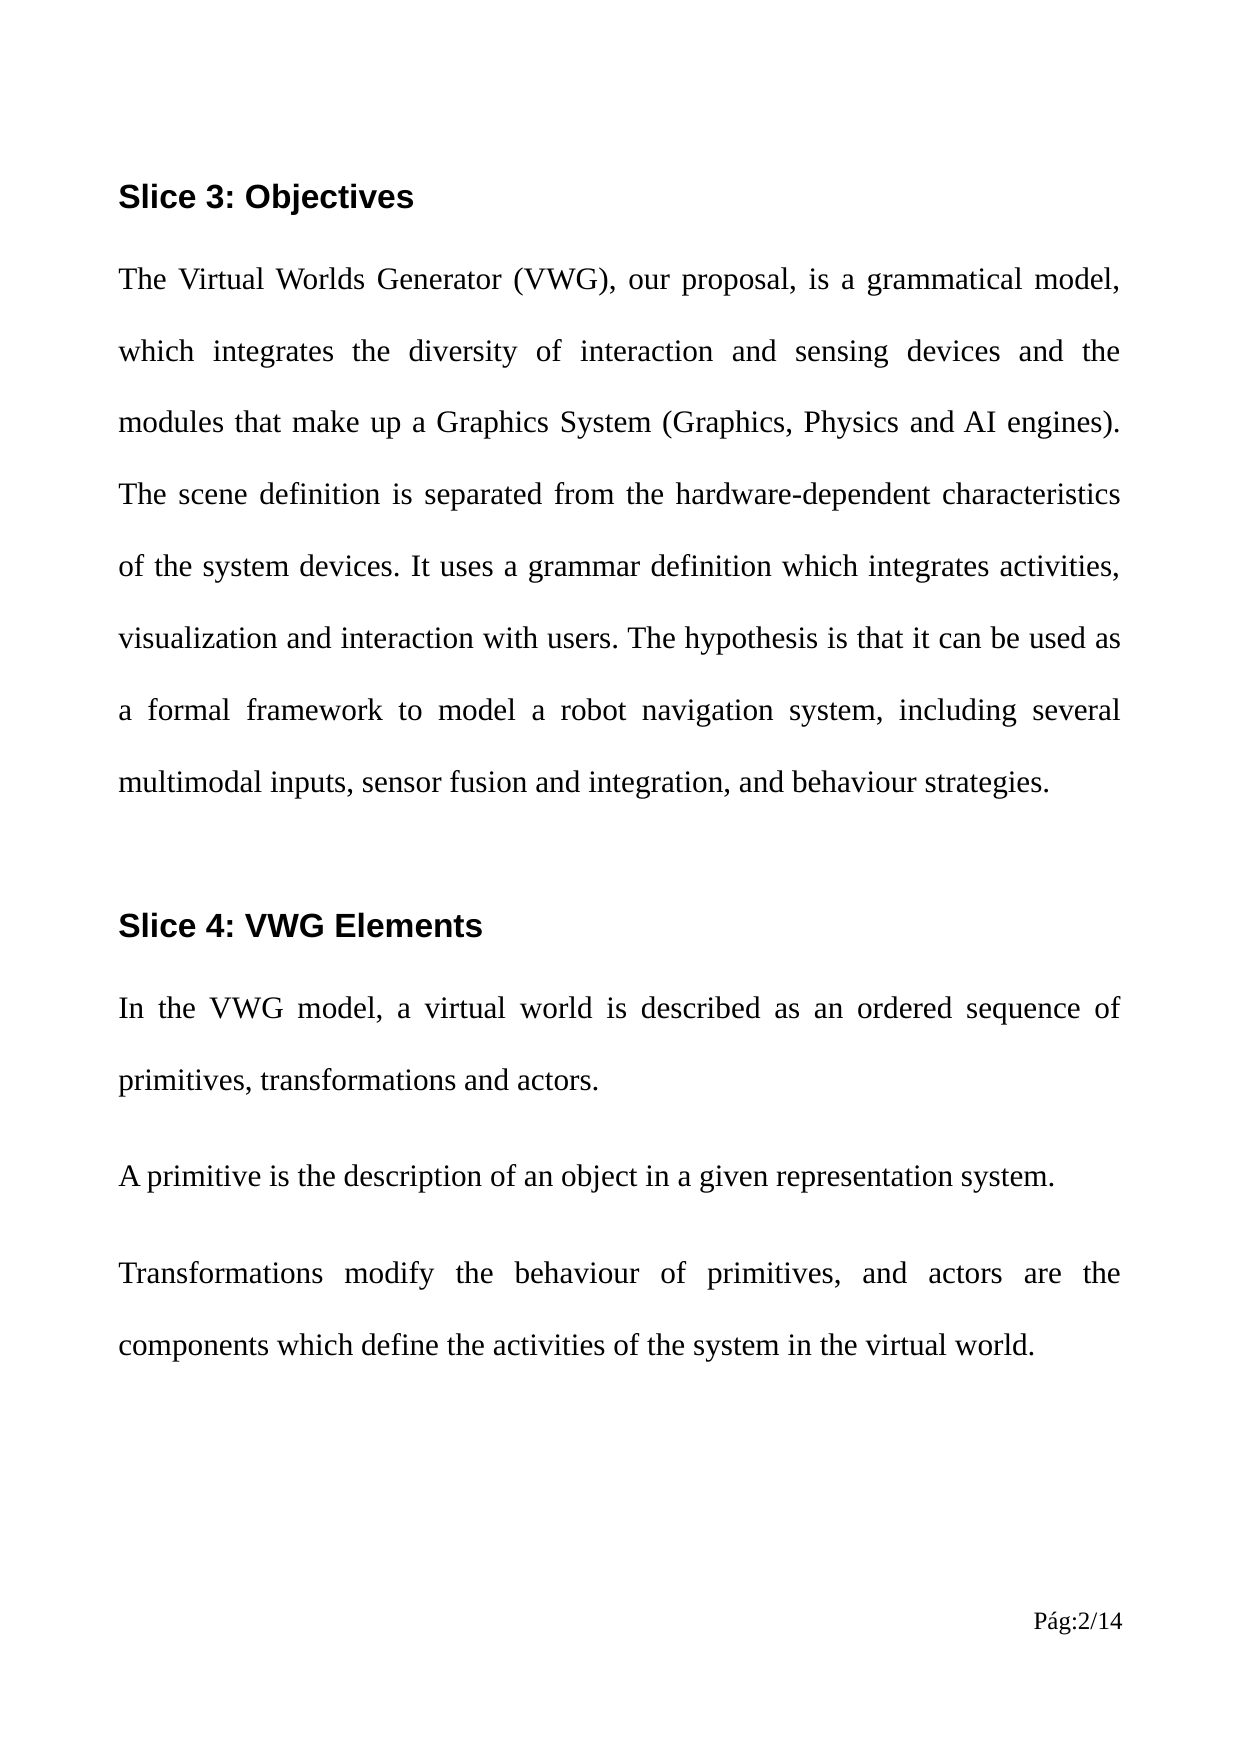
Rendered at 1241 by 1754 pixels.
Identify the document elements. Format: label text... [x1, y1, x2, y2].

text A primitive is the description of an object in a given representation system. [118, 1158, 1122, 1193]
text Transformations modify the behaviour of primitives, and actors are the components which define the activities of the system in the virtual world. [118, 1254, 1122, 1362]
subtitle Slice 3: Objectives [118, 177, 1122, 216]
text The Virtual Worlds Generator (VWG), our proposal, is a grammatical model, which integrates the diversity of interaction and sensing devices and the modules that make up a Graphics System (Graphics, Physics and AI engines). The scene definition is separated from the hardware-dependent characteristics of the system devices. It uses a grammar definition which integrates activities, visualization and interaction with users. The hypothesis is that it can be used as a formal framework to model a robot navigation system, including several multimodal inputs, sensor fusion and integration, and behaviour strategies. [118, 260, 1122, 799]
subtitle Slice 4: VWG Elements [118, 906, 1122, 945]
text In the VWG model, a virtual world is described as an ordered sequence of primitives, transformations and actors. [118, 989, 1122, 1097]
